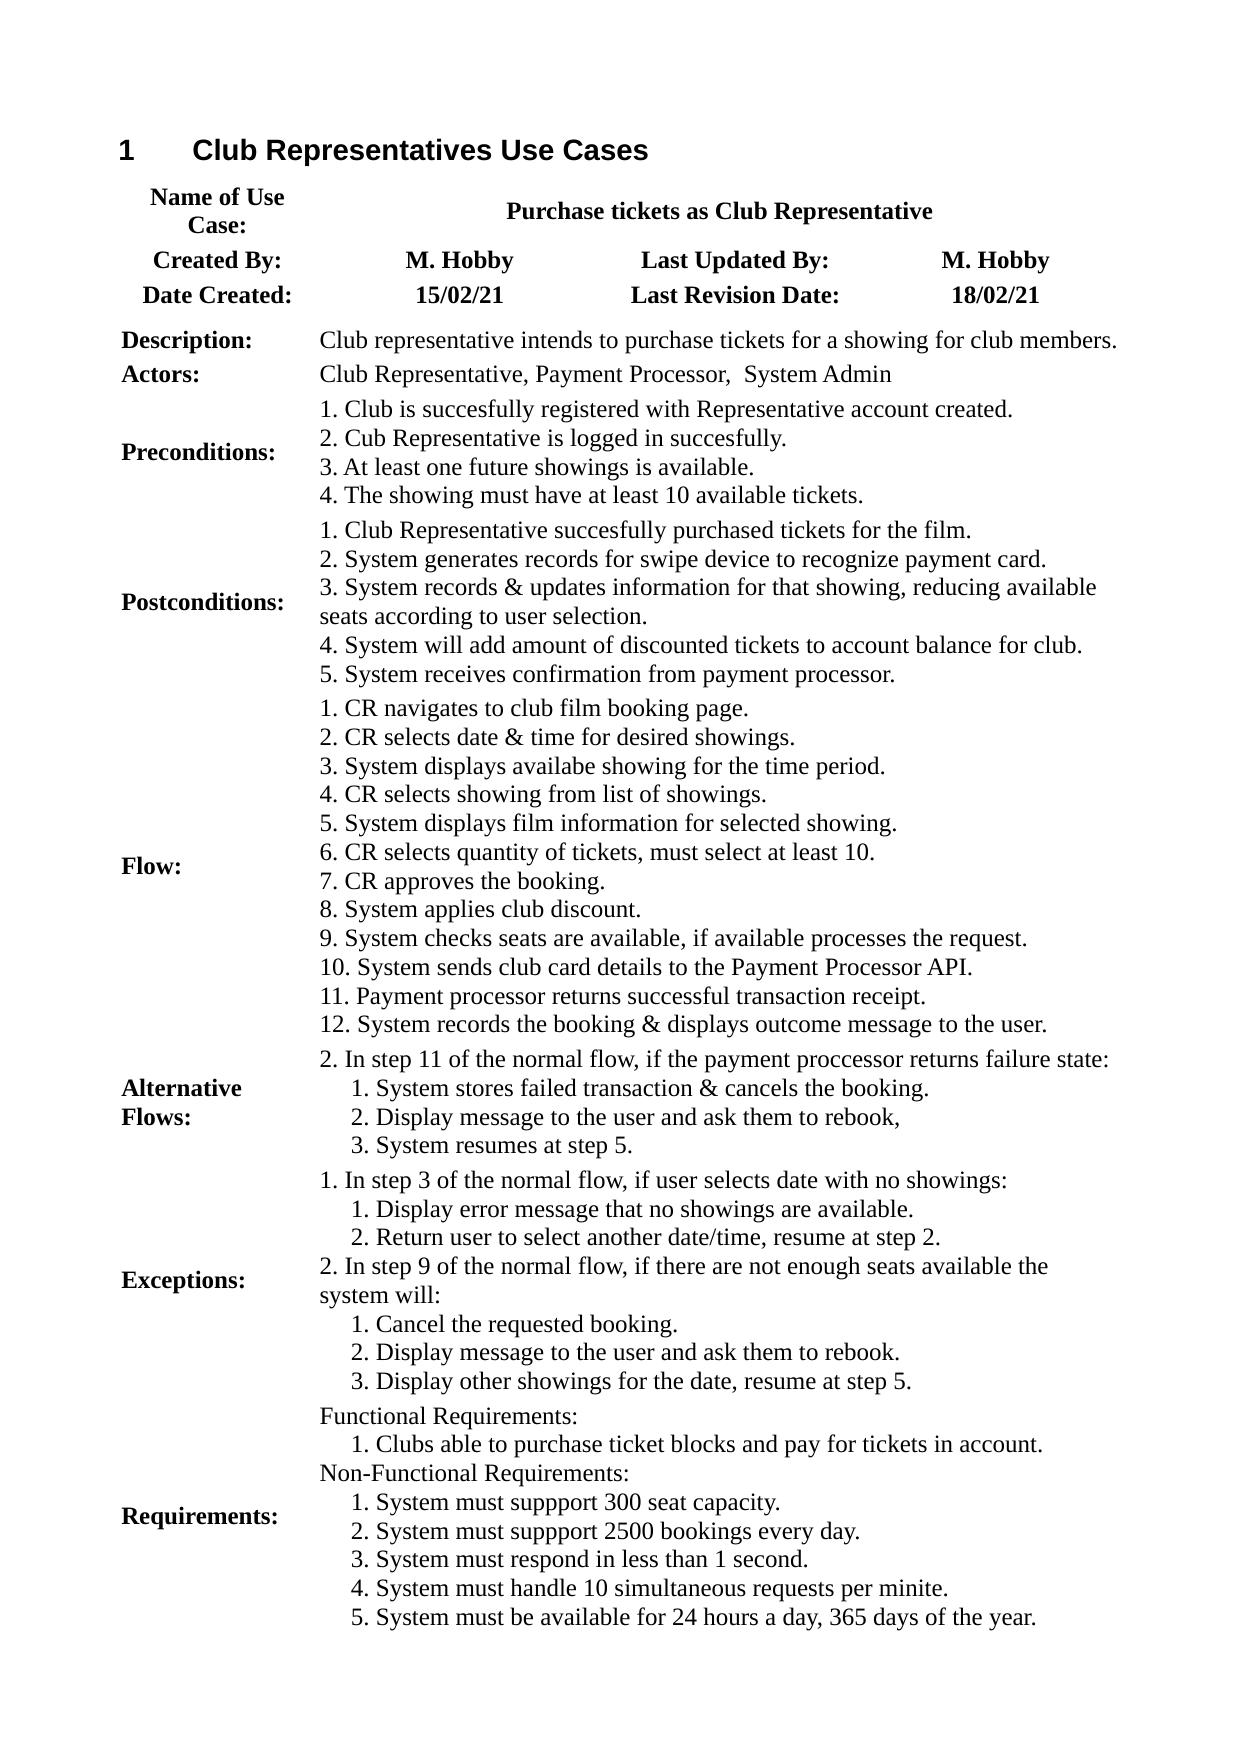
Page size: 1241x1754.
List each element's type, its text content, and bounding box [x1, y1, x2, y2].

table_cell 1. CR navigates to club film booking page. 2. CR selects date & time for desired showings. 3. System displays availabe showing for the time period. 4. CR selects showing from list of showings. 5. System displays film information for selected showing. 6. CR selects quantity of tickets, must select at least 10. 7. CR approves the booking. 8. System applies club discount. 9. System checks seats are available, if available processes the request. 10. System sends club card details to the Payment Processor API. 11. Payment processor returns successful transaction receipt. 12. System records the booking & displays outcome message to the user. [316, 690, 1123, 1041]
subtitle Club Representatives Use Cases [118, 133, 1122, 166]
table_cell Actors: [118, 357, 316, 391]
table_cell 2. In step 11 of the normal flow, if the payment proccessor returns failure state: 1. System stores failed transaction & cancels the booking. 2. Display message to the user and ask them to rebook, 3. System resumes at step 5. [316, 1041, 1123, 1162]
table_cell Last Updated By: [603, 242, 868, 277]
table_cell [118, 311, 316, 322]
table_cell Preconditions: [118, 391, 316, 512]
table_cell [316, 311, 1123, 322]
table_cell 1. Club is succesfully registered with Representative account created. 2. Cub Representative is logged in succesfully. 3. At least one future showings is available. 4. The showing must have at least 10 available tickets. [316, 391, 1123, 512]
table_cell Date Created: [118, 277, 316, 311]
table_cell 15/02/21 [316, 277, 602, 311]
table_cell Description: [118, 322, 316, 357]
table_cell Alternative Flows: [118, 1041, 316, 1162]
table_cell M. Hobby [316, 242, 602, 277]
table_cell Flow: [118, 690, 316, 1041]
table_header Purchase tickets as Club Representative [316, 179, 1123, 242]
table_cell Club representative intends to purchase tickets for a showing for club members. [316, 322, 1123, 357]
table_cell Created By: [118, 242, 316, 277]
table_cell 1. In step 3 of the normal flow, if user selects date with no showings: 1. Display error message that no showings are available. 2. Return user to select another date/time, resume at step 2. 2. In step 9 of the normal flow, if there are not enough seats available the system will: 1. Cancel the requested booking. 2. Display message to the user and ask them to rebook. 3. Display other showings for the date, resume at step 5. [316, 1162, 1123, 1398]
table_cell Exceptions: [118, 1162, 316, 1398]
table_cell 1. Club Representative succesfully purchased tickets for the film. 2. System generates records for swipe device to recognize payment card. 3. System records & updates information for that showing, reducing available seats according to user selection. 4. System will add amount of discounted tickets to account balance for club. 5. System receives confirmation from payment processor. [316, 512, 1123, 690]
table_cell Club Representative, Payment Processor, System Admin [316, 357, 1123, 391]
table_cell 18/02/21 [868, 277, 1123, 311]
table_cell Last Revision Date: [603, 277, 868, 311]
table_header Name of Use Case: [118, 179, 316, 242]
table_cell Requirements: [118, 1398, 316, 1634]
table_cell Functional Requirements: 1. Clubs able to purchase ticket blocks and pay for tickets in account. Non-Functional Requirements: 1. System must suppport 300 seat capacity. 2. System must suppport 2500 bookings every day. 3. System must respond in less than 1 second. 4. System must handle 10 simultaneous requests per minite. 5. System must be available for 24 hours a day, 365 days of the year. [316, 1398, 1123, 1634]
table_cell M. Hobby [868, 242, 1123, 277]
table_cell Postconditions: [118, 512, 316, 690]
